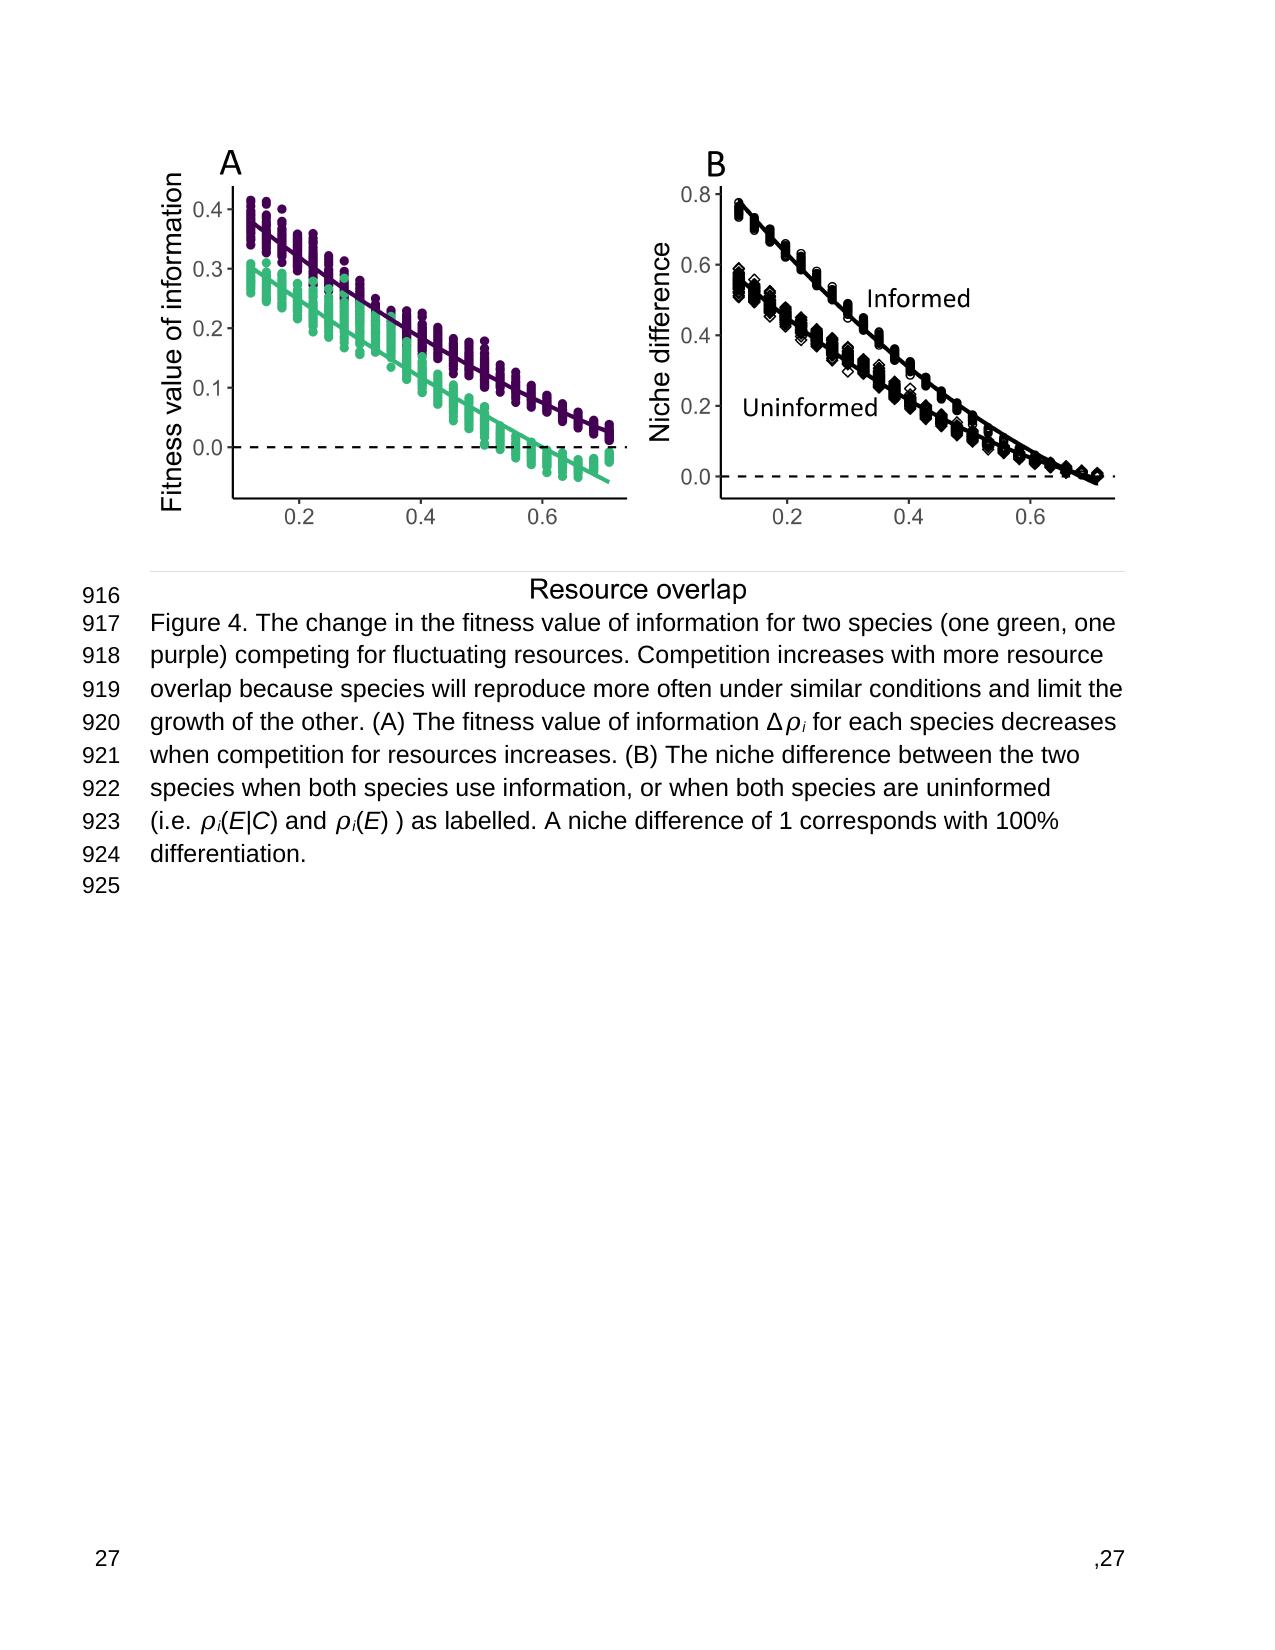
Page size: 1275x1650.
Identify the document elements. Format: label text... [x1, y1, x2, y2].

picture [150, 150, 1125, 604]
text Figure 4. The change in the fitness value of information for two species (one green, one purple) competing for fluctuating resources. Competition increases with more resource overlap because species will reproduce more often under similar conditions and limit the growth of the other. (A) The fitness value of information Δ𝜌i for each species decreases when competition for resources increases. (B) The niche difference between the two species when both species use information, or when both species are uninformed (i.e. 𝜌i(E|C) and 𝜌i(E) ) as labelled. A niche difference of 1 corresponds with 100% differentiation. [150, 607, 1125, 867]
